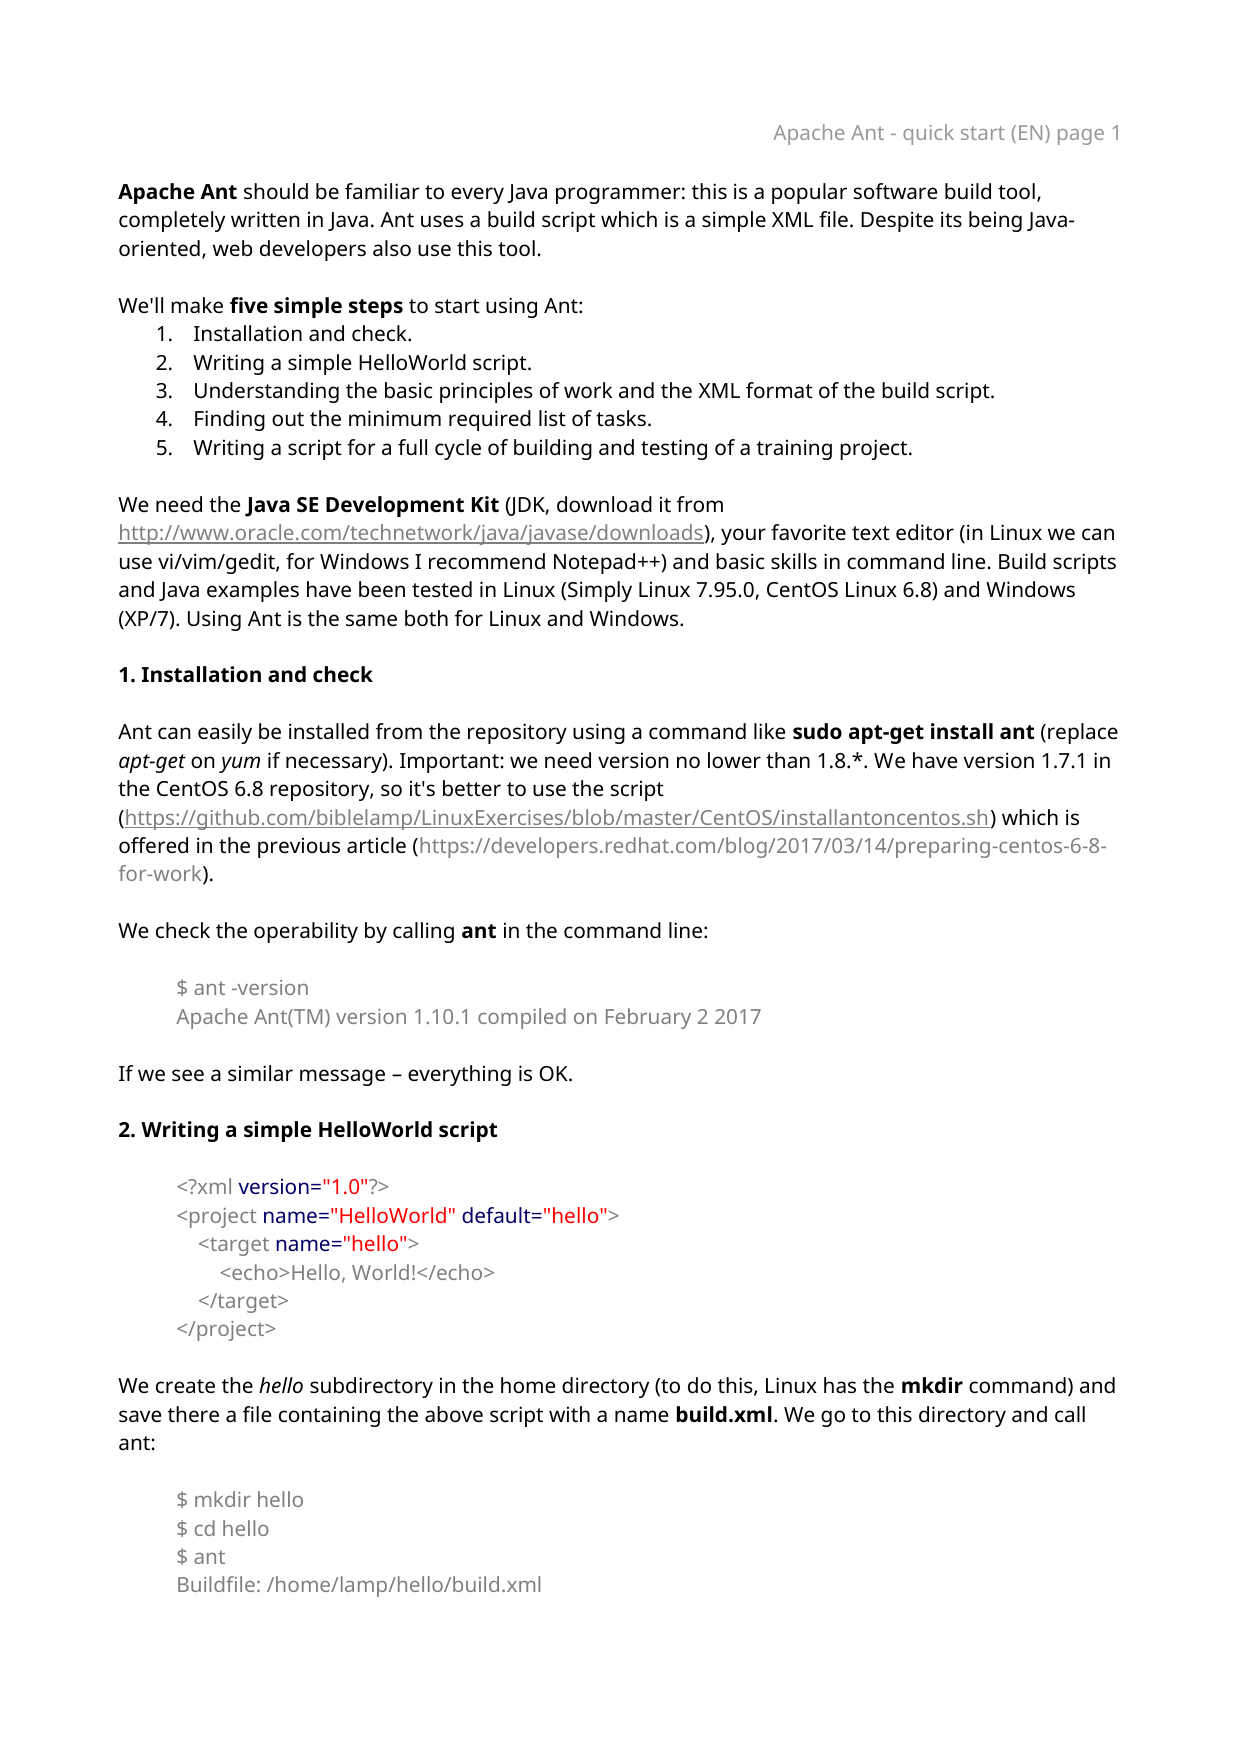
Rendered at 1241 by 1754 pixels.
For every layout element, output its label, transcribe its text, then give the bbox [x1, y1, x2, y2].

list Installation and check. [156, 319, 1122, 348]
list Writing a simple HelloWorld script. [156, 348, 1122, 376]
text <project name="HelloWorld" default="hello"> [176, 1201, 1122, 1229]
text <echo>Hello, World!</echo> [176, 1258, 1122, 1286]
text </project> [176, 1314, 1122, 1343]
text $ cd hello $ ant [176, 1514, 1122, 1571]
text <?xml version="1.0"?> [176, 1172, 1122, 1201]
text Buildfile: /home/lamp/hello/build.xml [176, 1571, 1122, 1599]
text Apache Ant(TM) version 1.10.1 compiled on February 2 2017 [176, 1002, 1122, 1030]
text We create the hello subdirectory in the home directory (to do this, Linux has the mkdir command) and save there a file containing the above script with a name build.xml. We go to this directory and call ant: [118, 1371, 1122, 1457]
text 2. Writing a simple HelloWorld script [118, 1116, 1122, 1144]
text 1. Installation and check [118, 661, 1122, 689]
text <target name="hello"> [176, 1229, 1122, 1258]
list Finding out the minimum required list of tasks. [156, 404, 1122, 433]
text We check the operability by calling ant in the command line: [118, 916, 1122, 945]
text Apache Ant should be familiar to every Java programmer: this is a popular software build tool, completely written in Java. Ant uses a build script which is a simple XML file. Despite its being Java-oriented, web developers also use this tool. [118, 177, 1122, 262]
text We'll make five simple steps to start using Ant: [118, 291, 1122, 319]
text </target> [176, 1286, 1122, 1314]
text $ ant -version [176, 973, 1122, 1002]
text $ mkdir hello [176, 1485, 1122, 1514]
list Writing a script for a full cycle of building and testing of a training project. [156, 433, 1122, 461]
text If we see a similar message – everything is OK. [118, 1059, 1122, 1087]
text We need the Java SE Development Kit (JDK, download it from http://www.oracle.com/technetwork/java/javase/downloads), your favorite text editor (in Linux we can use vi/vim/gedit, for Windows I recommend Notepad++) and basic skills in command line. Build scripts and Java examples have been tested in Linux (Simply Linux 7.95.0, CentOS Linux 6.8) and Windows (XP/7). Using Ant is the same both for Linux and Windows. [118, 490, 1122, 632]
text Ant can easily be installed from the repository using a command like sudo apt-get install ant (replace apt-get on yum if necessary). Important: we need version no lower than 1.8.*. We have version 1.7.1 in the CentOS 6.8 repository, so it's better to use the script (https://github.com/biblelamp/LinuxExercises/blob/master/CentOS/installantoncentos.sh) which is offered in the previous article (https://developers.redhat.com/blog/2017/03/14/preparing-centos-6-8-for-work). [118, 717, 1122, 888]
list Understanding the basic principles of work and the XML format of the build script. [156, 376, 1122, 404]
